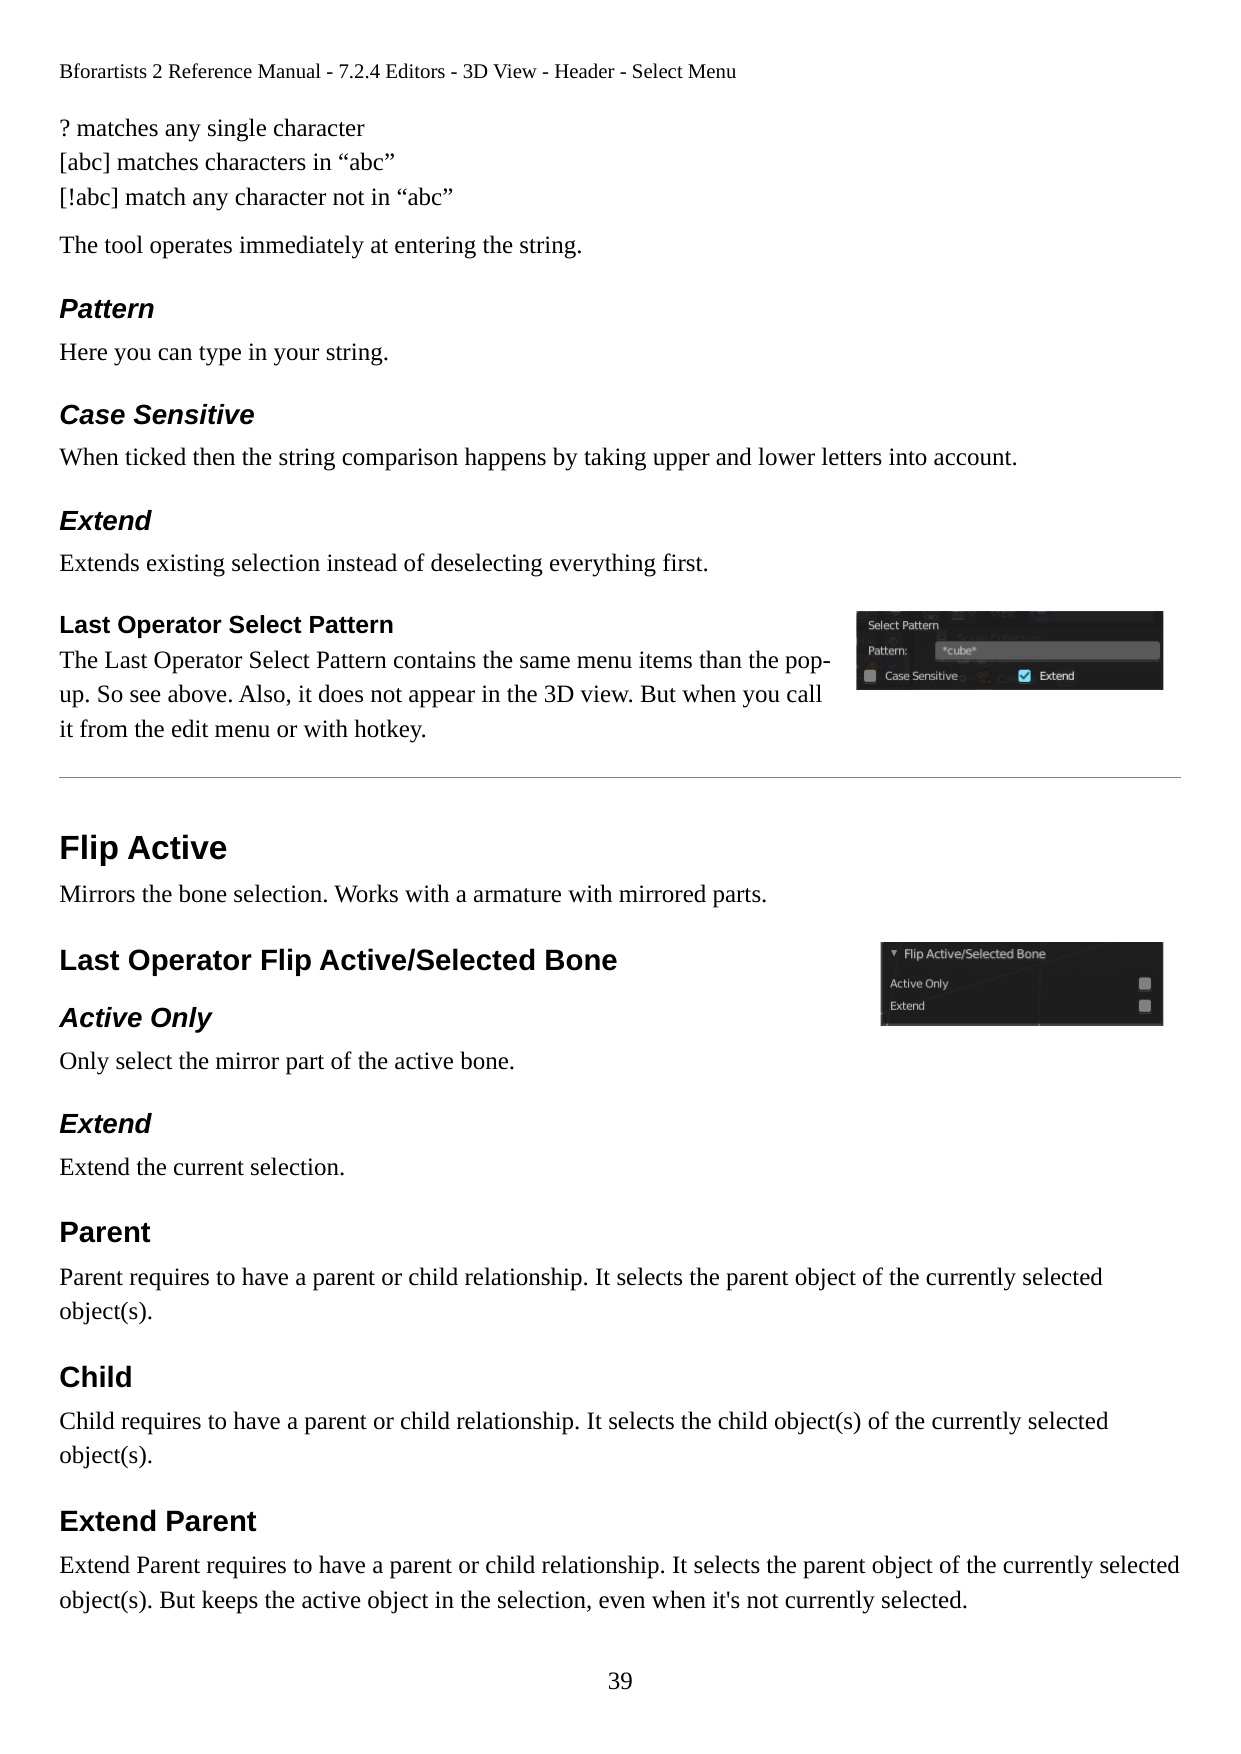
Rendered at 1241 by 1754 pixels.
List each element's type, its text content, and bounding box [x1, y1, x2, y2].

text Extend Parent requires to have a parent or child relationship. It selects the parent object of the currently selected object(s). But keeps the active object in the selection, even when it's not currently selected. [59, 1550, 1181, 1613]
subtitle Parent [59, 1215, 1181, 1249]
subtitle Child [59, 1360, 1181, 1393]
subtitle Extend [59, 504, 1181, 536]
subtitle Extend [59, 1107, 1181, 1139]
text Extends existing selection instead of deselecting everything first. [59, 548, 1181, 577]
text Parent requires to have a parent or child relationship. It selects the parent object of the currently selected object(s). [59, 1262, 1181, 1325]
subtitle Case Sensitive [59, 398, 1181, 430]
picture [856, 611, 1164, 690]
text When ticked then the string comparison happens by taking upper and lower letters into account. [59, 442, 1181, 471]
text Extend the current selection. [59, 1152, 1181, 1180]
subtitle Active Only [59, 1001, 1181, 1033]
text Here you can type in your string. [59, 337, 1181, 365]
text Mirrors the bone selection. Works with a armature with mirrored parts. [59, 879, 1181, 908]
subtitle Pattern [59, 292, 1181, 324]
picture [880, 942, 1164, 1026]
text Only select the mirror part of the active bone. [59, 1046, 1181, 1074]
subtitle Last Operator Flip Active/Selected Bone [59, 943, 880, 976]
text The tool operates immediately at entering the string. [59, 231, 1181, 259]
subtitle Last Operator Select Pattern [59, 610, 1181, 638]
text Child requires to have a parent or child relationship. It selects the child object(s) of the currently selected object(s). [59, 1406, 1181, 1469]
text ? matches any single character [abc] matches characters in “abc” [!abc] match any character not in “abc” [59, 113, 1181, 210]
subtitle Flip Active [59, 828, 1181, 866]
subtitle Extend Parent [59, 1504, 1181, 1538]
text The Last Operator Select Pattern contains the same menu items than the pop-up. So see above. Also, it does not appear in the 3D view. But when you call it from the edit menu or with hotkey. [59, 645, 1181, 742]
